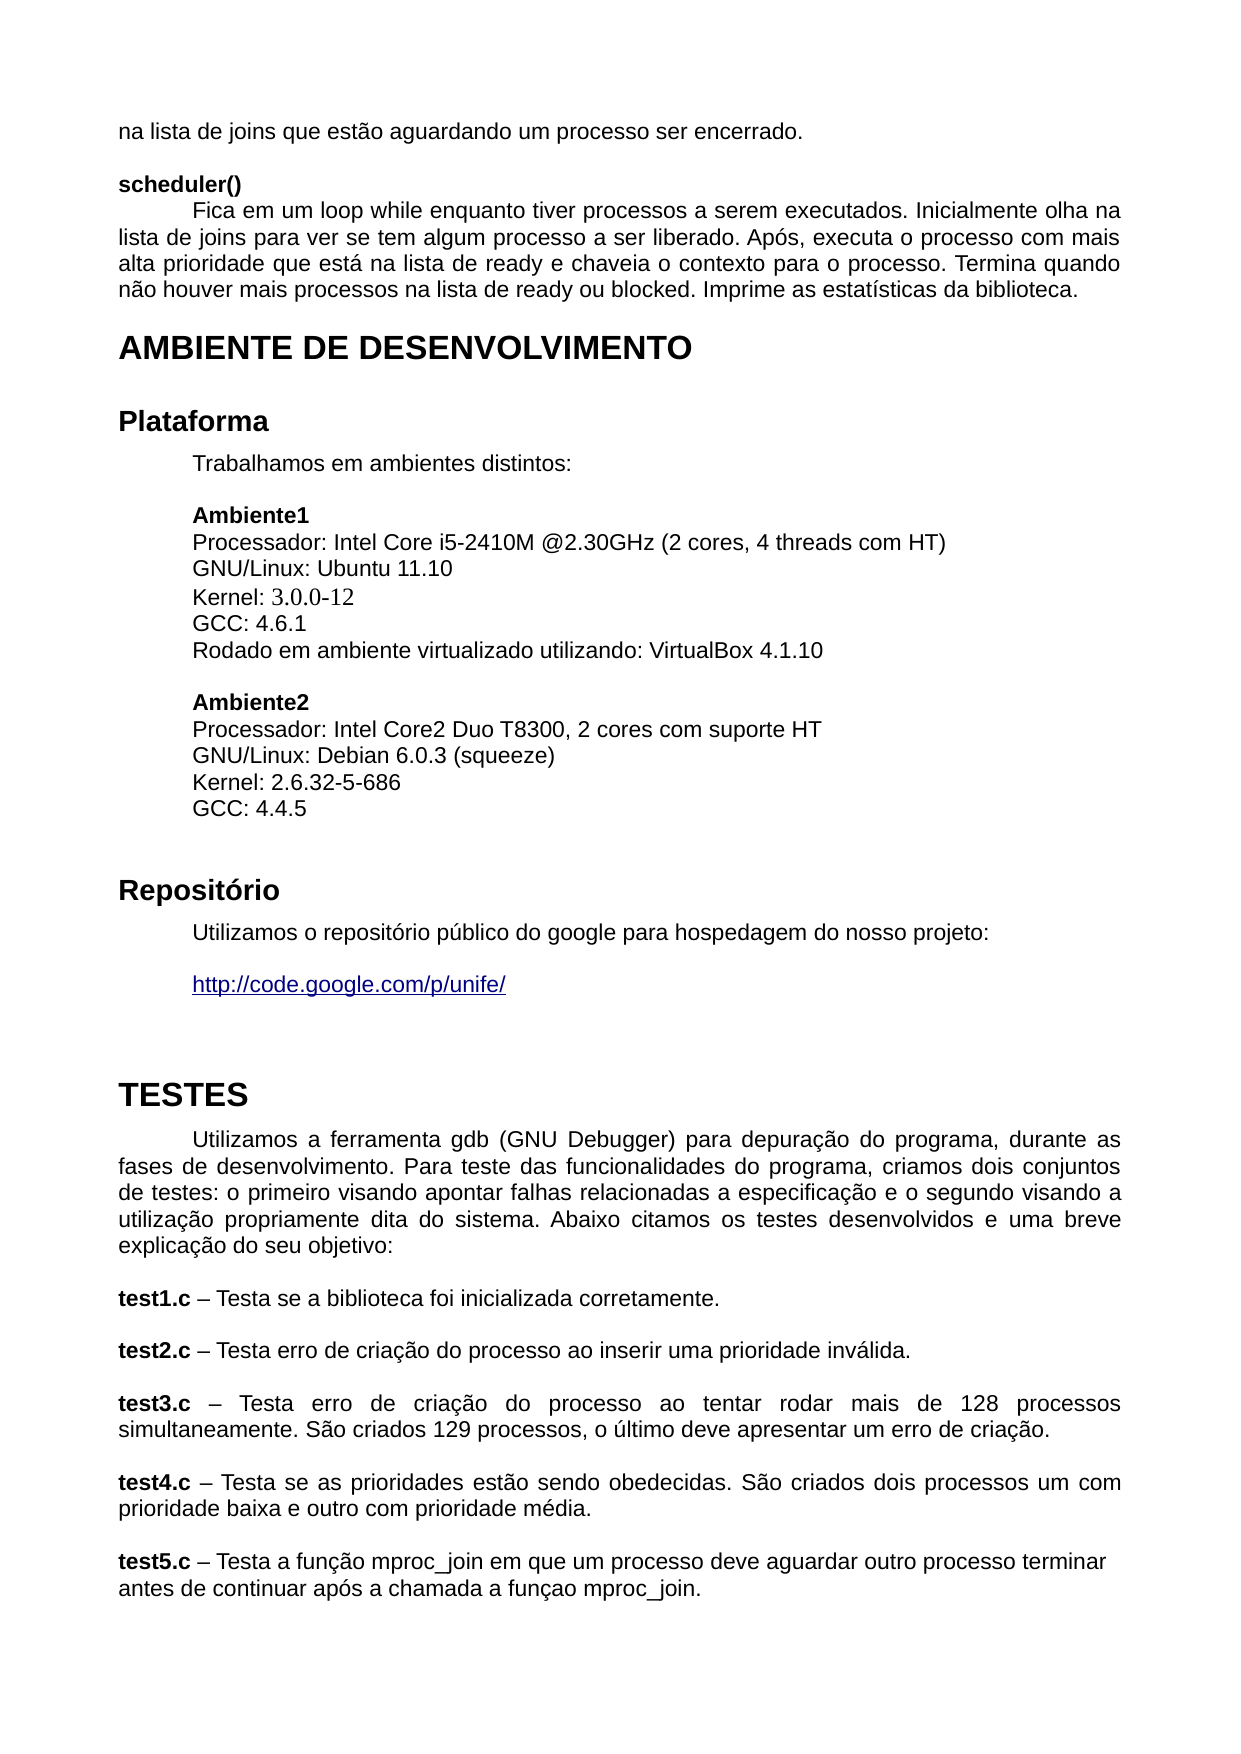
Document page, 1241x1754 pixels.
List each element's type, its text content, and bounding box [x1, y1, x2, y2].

text GCC: 4.4.5 [118, 795, 1122, 821]
text GCC: 4.6.1 [118, 610, 1122, 637]
text http://code.google.com/p/unife/ [118, 971, 1122, 998]
text Trabalhamos em ambientes distintos: [118, 450, 1122, 476]
text Processador: Intel Core i5-2410M @2.30GHz (2 cores, 4 threads com HT) [118, 529, 1122, 555]
text Kernel: 3.0.0-12 [118, 582, 1122, 610]
text test5.c – Testa a função mproc_join em que um processo deve aguardar outro processo terminar [118, 1548, 1122, 1574]
text Kernel: 2.6.32-5-686 [118, 768, 1122, 795]
text test1.c – Testa se a biblioteca foi inicializada corretamente. [118, 1284, 1122, 1311]
text Ambiente1 [118, 502, 1122, 529]
text Fica em um loop while enquanto tiver processos a serem executados. Inicialmente olha na lista de joins para ver se tem algum processo a ser liberado. Após, executa o processo com mais alta prioridade que está na lista de ready e chaveia o contexto para o processo. Termina quando não houver mais processos na lista de ready ou blocked. Imprime as estatísticas da biblioteca. [118, 197, 1122, 303]
text Rodado em ambiente virtualizado utilizando: VirtualBox 4.1.10 [118, 637, 1122, 663]
text Utilizamos a ferramenta gdb (GNU Debugger) para depuração do programa, durante as fases de desenvolvimento. Para teste das funcionalidades do programa, criamos dois conjuntos de testes: o primeiro visando apontar falhas relacionadas a especificação e o segundo visando a utilização propriamente dita do sistema. Abaixo citamos os testes desenvolvidos e uma breve explicação do seu objetivo: [118, 1126, 1122, 1258]
text Processador: Intel Core2 Duo T8300, 2 cores com suporte HT [118, 716, 1122, 742]
text antes de continuar após a chamada a funçao mproc_join. [118, 1574, 1122, 1601]
text test3.c – Testa erro de criação do processo ao tentar rodar mais de 128 processos simultaneamente. São criados 129 processos, o último deve apresentar um erro de criação. [118, 1390, 1122, 1443]
subtitle AMBIENTE DE DESENVOLVIMENTO [118, 328, 1122, 366]
text Utilizamos o repositório público do google para hospedagem do nosso projeto: [118, 918, 1122, 945]
text test4.c – Testa se as prioridades estão sendo obedecidas. São criados dois processos um com prioridade baixa e outro com prioridade média. [118, 1469, 1122, 1522]
text test2.c – Testa erro de criação do processo ao inserir uma prioridade inválida. [118, 1337, 1122, 1364]
text scheduler() [118, 171, 1122, 197]
subtitle TESTES [118, 1075, 1122, 1114]
subtitle Plataforma [118, 404, 1122, 437]
text GNU/Linux: Ubuntu 11.10 [118, 555, 1122, 582]
text Ambiente2 [118, 689, 1122, 716]
text GNU/Linux: Debian 6.0.3 (squeeze) [118, 742, 1122, 768]
subtitle Repositório [118, 872, 1122, 906]
text na lista de joins que estão aguardando um processo ser encerrado. [118, 118, 1122, 144]
